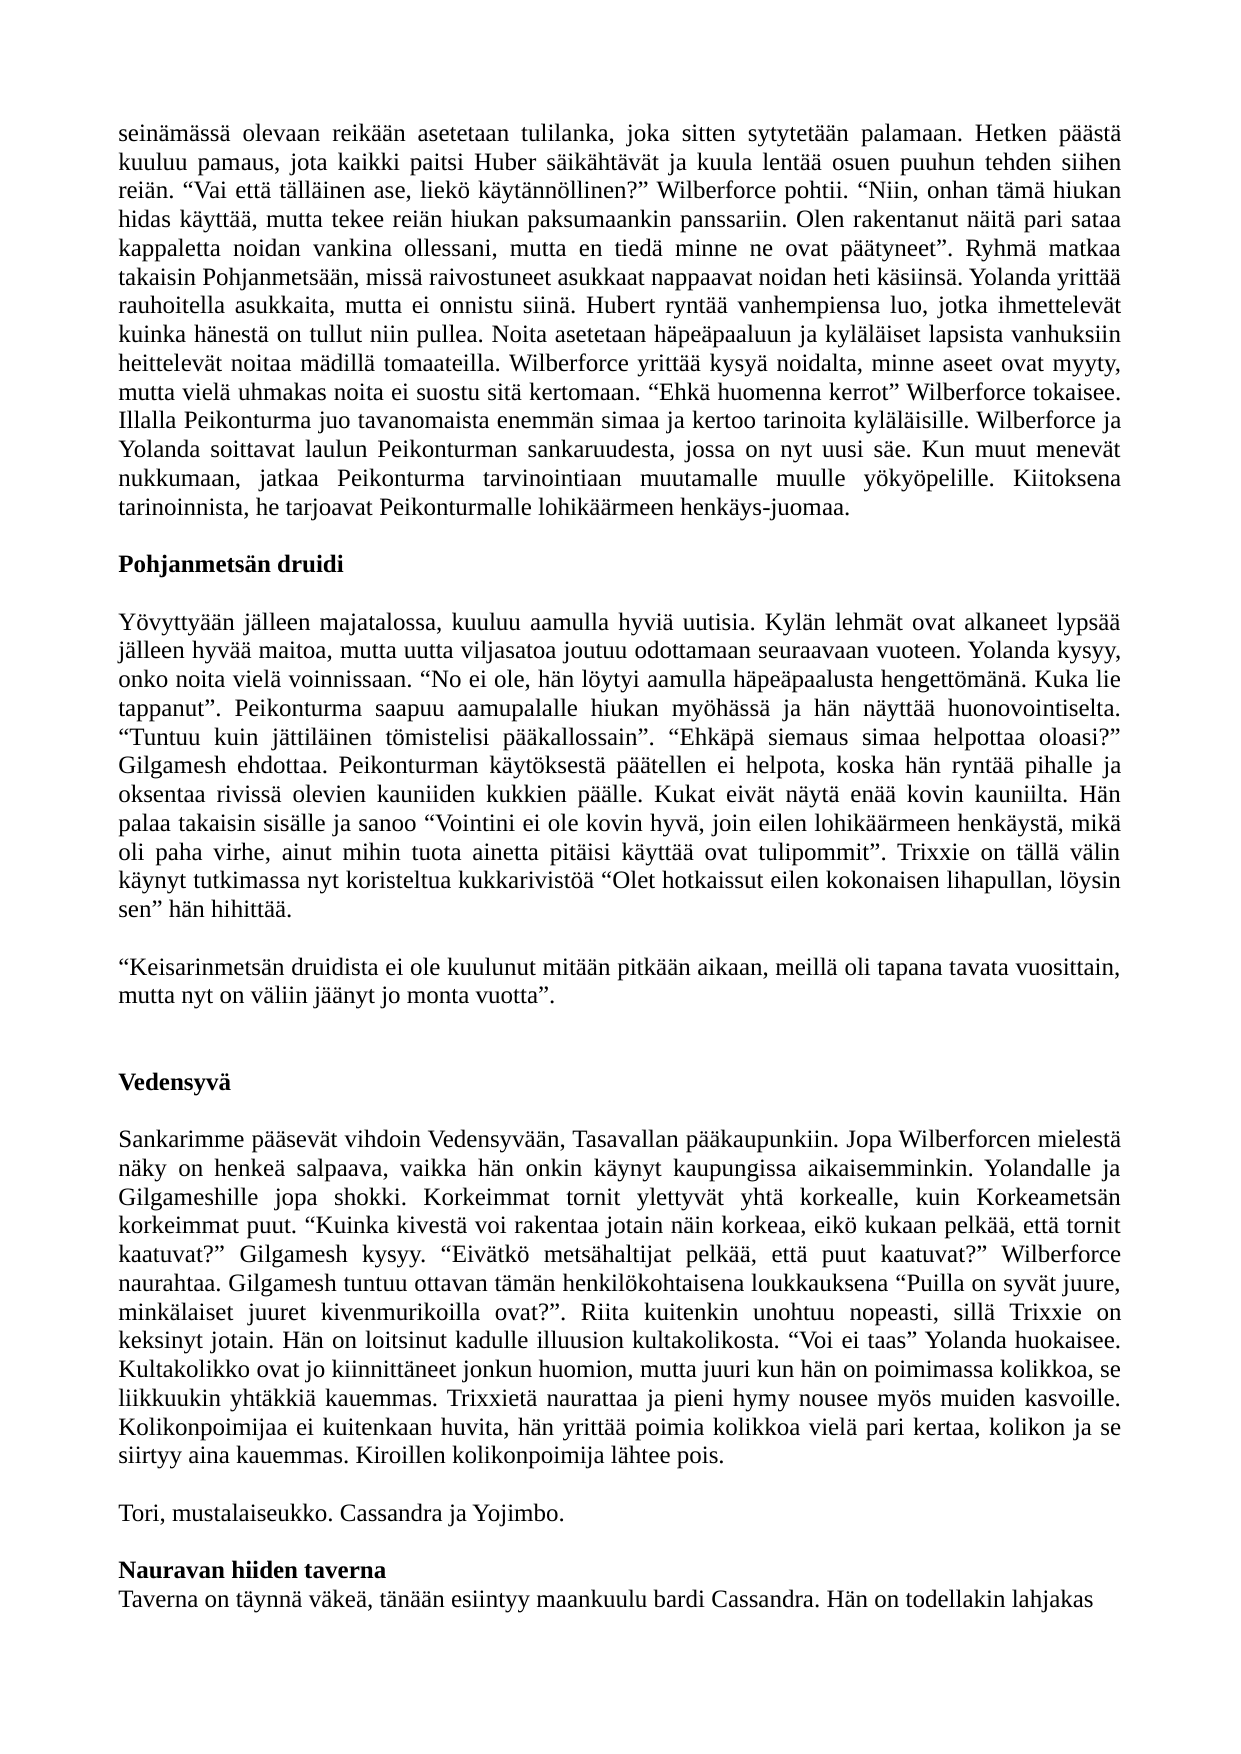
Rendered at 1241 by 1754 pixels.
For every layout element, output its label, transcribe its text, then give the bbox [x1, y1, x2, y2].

text Nauravan hiiden taverna [118, 1556, 1122, 1584]
text seinämässä olevaan reikään asetetaan tulilanka, joka sitten sytytetään palamaan. Hetken päästä kuuluu pamaus, jota kaikki paitsi Huber säikähtävät ja kuula lentää osuen puuhun tehden siihen reiän. “Vai että tälläinen ase, liekö käytännöllinen?” Wilberforce pohtii. “Niin, onhan tämä hiukan hidas käyttää, mutta tekee reiän hiukan paksumaankin panssariin. Olen rakentanut näitä pari sataa kappaletta noidan vankina ollessani, mutta en tiedä minne ne ovat päätyneet”. Ryhmä matkaa takaisin Pohjanmetsään, missä raivostuneet asukkaat nappaavat noidan heti käsiinsä. Yolanda yrittää rauhoitella asukkaita, mutta ei onnistu siinä. Hubert ryntää vanhempiensa luo, jotka ihmettelevät kuinka hänestä on tullut niin pullea. Noita asetetaan häpeäpaaluun ja kyläläiset lapsista vanhuksiin heittelevät noitaa mädillä tomaateilla. Wilberforce yrittää kysyä noidalta, minne aseet ovat myyty, mutta vielä uhmakas noita ei suostu sitä kertomaan. “Ehkä huomenna kerrot” Wilberforce tokaisee. Illalla Peikonturma juo tavanomaista enemmän simaa ja kertoo tarinoita kyläläisille. Wilberforce ja Yolanda soittavat laulun Peikonturman sankaruudesta, jossa on nyt uusi säe. Kun muut menevät nukkumaan, jatkaa Peikonturma tarvinointiaan muutamalle muulle yökyöpelille. Kiitoksena tarinoinnista, he tarjoavat Peikonturmalle lohikäärmeen henkäys-juomaa. [118, 118, 1122, 521]
text Yövyttyään jälleen majatalossa, kuuluu aamulla hyviä uutisia. Kylän lehmät ovat alkaneet lypsää jälleen hyvää maitoa, mutta uutta viljasatoa joutuu odottamaan seuraavaan vuoteen. Yolanda kysyy, onko noita vielä voinnissaan. “No ei ole, hän löytyi aamulla häpeäpaalusta hengettömänä. Kuka lie tappanut”. Peikonturma saapuu aamupalalle hiukan myöhässä ja hän näyttää huonovointiselta. “Tuntuu kuin jättiläinen tömistelisi pääkallossain”. “Ehkäpä siemaus simaa helpottaa oloasi?” Gilgamesh ehdottaa. Peikonturman käytöksestä päätellen ei helpota, koska hän ryntää pihalle ja oksentaa rivissä olevien kauniiden kukkien päälle. Kukat eivät näytä enää kovin kauniilta. Hän palaa takaisin sisälle ja sanoo “Vointini ei ole kovin hyvä, join eilen lohikäärmeen henkäystä, mikä oli paha virhe, ainut mihin tuota ainetta pitäisi käyttää ovat tulipommit”. Trixxie on tällä välin käynyt tutkimassa nyt koristeltua kukkarivistöä “Olet hotkaissut eilen kokonaisen lihapullan, löysin sen” hän hihittää. [118, 607, 1122, 923]
text Sankarimme pääsevät vihdoin Vedensyvään, Tasavallan pääkaupunkiin. Jopa Wilberforcen mielestä näky on henkeä salpaava, vaikka hän onkin käynyt kaupungissa aikaisemminkin. Yolandalle ja Gilgameshille jopa shokki. Korkeimmat tornit ylettyvät yhtä korkealle, kuin Korkeametsän korkeimmat puut. “Kuinka kivestä voi rakentaa jotain näin korkeaa, eikö kukaan pelkää, että tornit kaatuvat?” Gilgamesh kysyy. “Eivätkö metsähaltijat pelkää, että puut kaatuvat?” Wilberforce naurahtaa. Gilgamesh tuntuu ottavan tämän henkilökohtaisena loukkauksena “Puilla on syvät juure, minkälaiset juuret kivenmurikoilla ovat?”. Riita kuitenkin unohtuu nopeasti, sillä Trixxie on keksinyt jotain. Hän on loitsinut kadulle illuusion kultakolikosta. “Voi ei taas” Yolanda huokaisee. Kultakolikko ovat jo kiinnittäneet jonkun huomion, mutta juuri kun hän on poimimassa kolikkoa, se liikkuukin yhtäkkiä kauemmas. Trixxietä naurattaa ja pieni hymy nousee myös muiden kasvoille. Kolikonpoimijaa ei kuitenkaan huvita, hän yrittää poimia kolikkoa vielä pari kertaa, kolikon ja se siirtyy aina kauemmas. Kiroillen kolikonpoimija lähtee pois. [118, 1124, 1122, 1469]
text Tori, mustalaiseukko. Cassandra ja Yojimbo. [118, 1498, 1122, 1527]
text “Keisarinmetsän druidista ei ole kuulunut mitään pitkään aikaan, meillä oli tapana tavata vuosittain, mutta nyt on väliin jäänyt jo monta vuotta”. [118, 952, 1122, 1009]
text Vedensyvä [118, 1067, 1122, 1096]
text Pohjanmetsän druidi [118, 549, 1122, 578]
text Taverna on täynnä väkeä, tänään esiintyy maankuulu bardi Cassandra. Hän on todellakin lahjakas [118, 1584, 1122, 1613]
